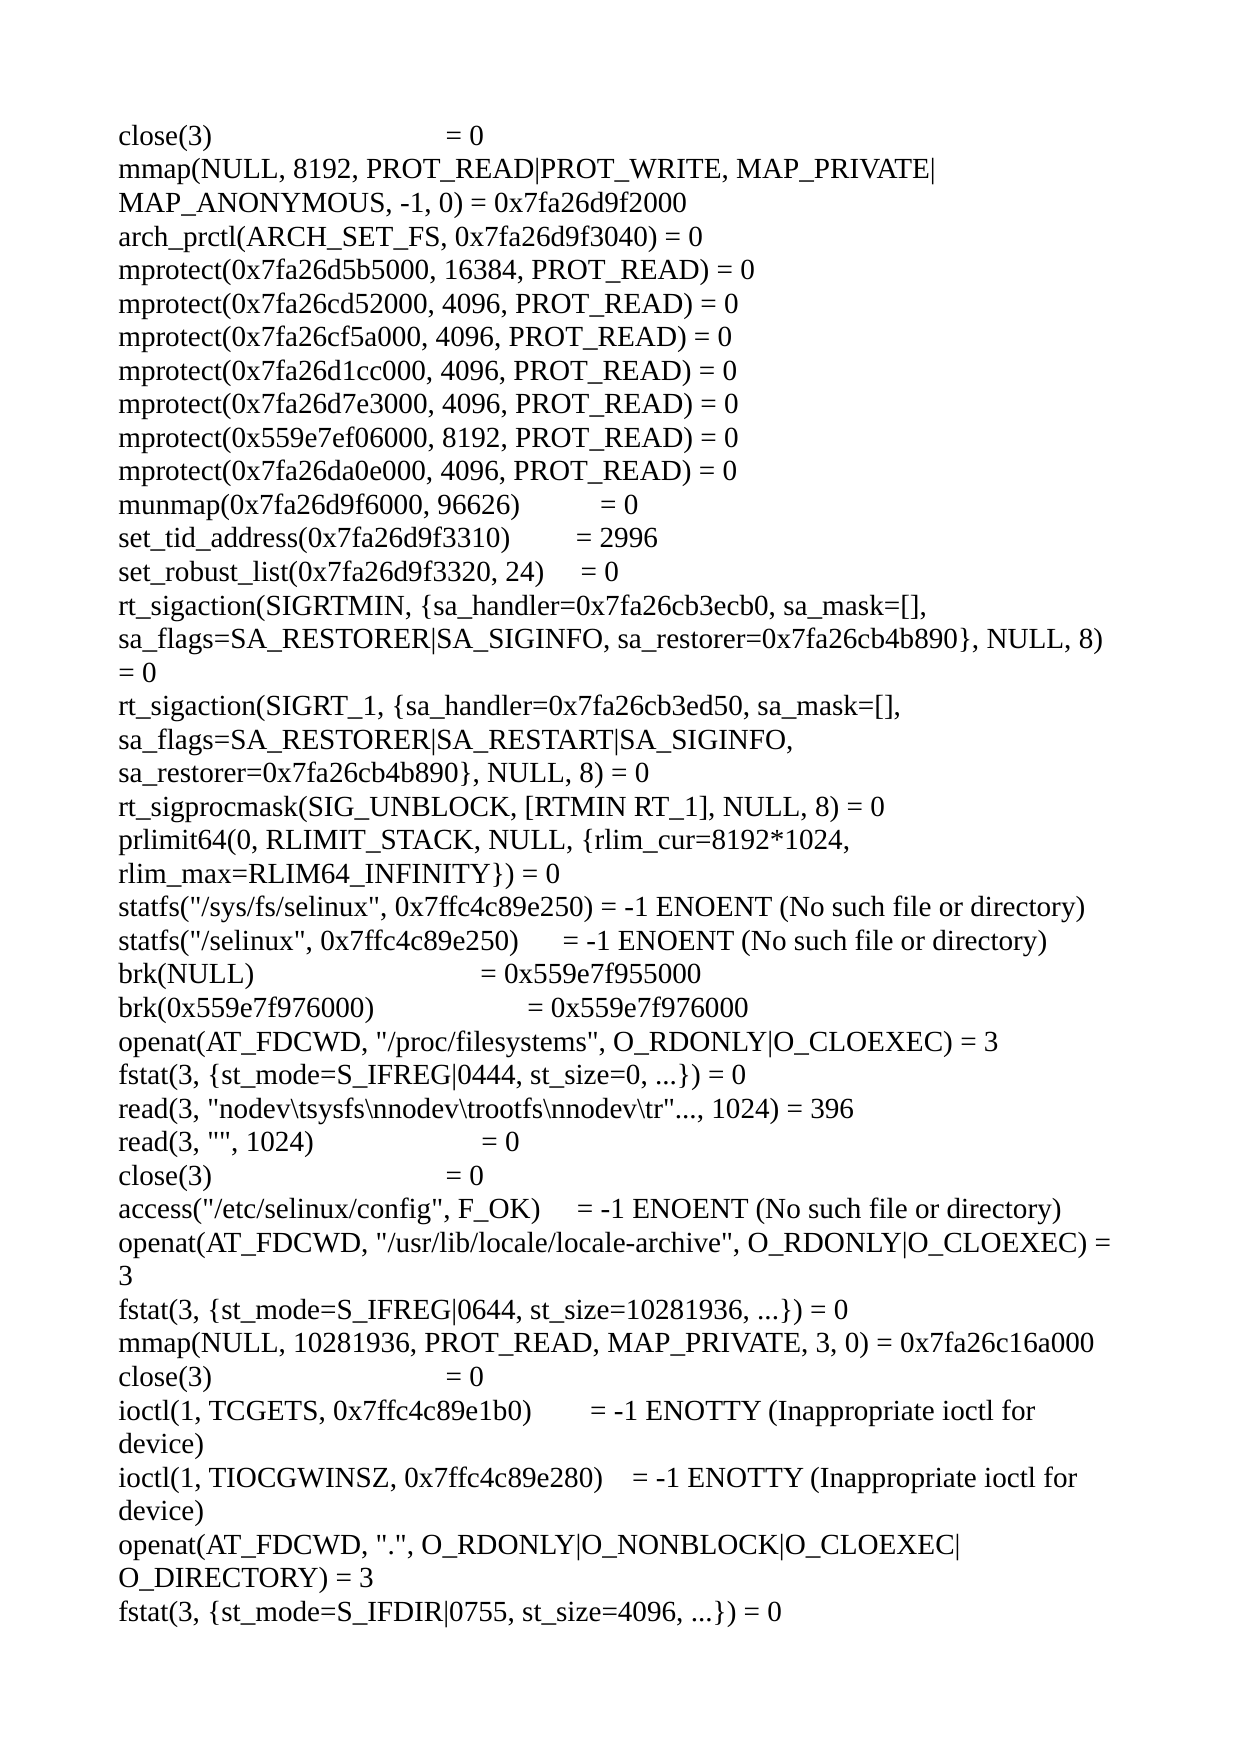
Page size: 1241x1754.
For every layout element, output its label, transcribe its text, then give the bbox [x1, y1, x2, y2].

text brk(0x559e7f976000) = 0x559e7f976000 [118, 990, 1122, 1024]
text statfs("/selinux", 0x7ffc4c89e250) = -1 ENOENT (No such file or directory) [118, 923, 1122, 957]
text close(3) = 0 [118, 1359, 1122, 1393]
text mprotect(0x559e7ef06000, 8192, PROT_READ) = 0 [118, 420, 1122, 453]
text munmap(0x7fa26d9f6000, 96626) = 0 [118, 487, 1122, 521]
text fstat(3, {st_mode=S_IFDIR|0755, st_size=4096, ...}) = 0 [118, 1594, 1122, 1627]
text mprotect(0x7fa26cd52000, 4096, PROT_READ) = 0 [118, 286, 1122, 319]
text statfs("/sys/fs/selinux", 0x7ffc4c89e250) = -1 ENOENT (No such file or directory) [118, 889, 1122, 923]
text mprotect(0x7fa26da0e000, 4096, PROT_READ) = 0 [118, 453, 1122, 487]
text ioctl(1, TIOCGWINSZ, 0x7ffc4c89e280) = -1 ENOTTY (Inappropriate ioctl for device) [118, 1460, 1122, 1527]
text rt_sigaction(SIGRT_1, {sa_handler=0x7fa26cb3ed50, sa_mask=[], sa_flags=SA_RESTORER|SA_RESTART|SA_SIGINFO, sa_restorer=0x7fa26cb4b890}, NULL, 8) = 0 [118, 688, 1122, 789]
text arch_prctl(ARCH_SET_FS, 0x7fa26d9f3040) = 0 [118, 219, 1122, 252]
text ioctl(1, TCGETS, 0x7ffc4c89e1b0) = -1 ENOTTY (Inappropriate ioctl for device) [118, 1393, 1122, 1460]
text mprotect(0x7fa26d7e3000, 4096, PROT_READ) = 0 [118, 386, 1122, 420]
text set_robust_list(0x7fa26d9f3320, 24) = 0 [118, 554, 1122, 588]
text openat(AT_FDCWD, "/proc/filesystems", O_RDONLY|O_CLOEXEC) = 3 [118, 1024, 1122, 1057]
text access("/etc/selinux/config", F_OK) = -1 ENOENT (No such file or directory) [118, 1191, 1122, 1225]
text mprotect(0x7fa26d5b5000, 16384, PROT_READ) = 0 [118, 252, 1122, 286]
text set_tid_address(0x7fa26d9f3310) = 2996 [118, 521, 1122, 554]
text read(3, "nodev\tsysfs\nnodev\trootfs\nnodev\tr"..., 1024) = 396 [118, 1091, 1122, 1124]
text close(3) = 0 [118, 118, 1122, 152]
text openat(AT_FDCWD, ".", O_RDONLY|O_NONBLOCK|O_CLOEXEC|O_DIRECTORY) = 3 [118, 1527, 1122, 1594]
text mmap(NULL, 10281936, PROT_READ, MAP_PRIVATE, 3, 0) = 0x7fa26c16a000 [118, 1326, 1122, 1359]
text read(3, "", 1024) = 0 [118, 1124, 1122, 1158]
text mprotect(0x7fa26d1cc000, 4096, PROT_READ) = 0 [118, 353, 1122, 386]
text openat(AT_FDCWD, "/usr/lib/locale/locale-archive", O_RDONLY|O_CLOEXEC) = 3 [118, 1225, 1122, 1292]
text fstat(3, {st_mode=S_IFREG|0444, st_size=0, ...}) = 0 [118, 1057, 1122, 1091]
text rt_sigaction(SIGRTMIN, {sa_handler=0x7fa26cb3ecb0, sa_mask=[], sa_flags=SA_RESTORER|SA_SIGINFO, sa_restorer=0x7fa26cb4b890}, NULL, 8) = 0 [118, 588, 1122, 688]
text close(3) = 0 [118, 1158, 1122, 1191]
text fstat(3, {st_mode=S_IFREG|0644, st_size=10281936, ...}) = 0 [118, 1292, 1122, 1326]
text rt_sigprocmask(SIG_UNBLOCK, [RTMIN RT_1], NULL, 8) = 0 [118, 789, 1122, 822]
text mprotect(0x7fa26cf5a000, 4096, PROT_READ) = 0 [118, 319, 1122, 353]
text mmap(NULL, 8192, PROT_READ|PROT_WRITE, MAP_PRIVATE|MAP_ANONYMOUS, -1, 0) = 0x7fa26d9f2000 [118, 152, 1122, 219]
text prlimit64(0, RLIMIT_STACK, NULL, {rlim_cur=8192*1024, rlim_max=RLIM64_INFINITY}) = 0 [118, 822, 1122, 889]
text brk(NULL) = 0x559e7f955000 [118, 957, 1122, 990]
